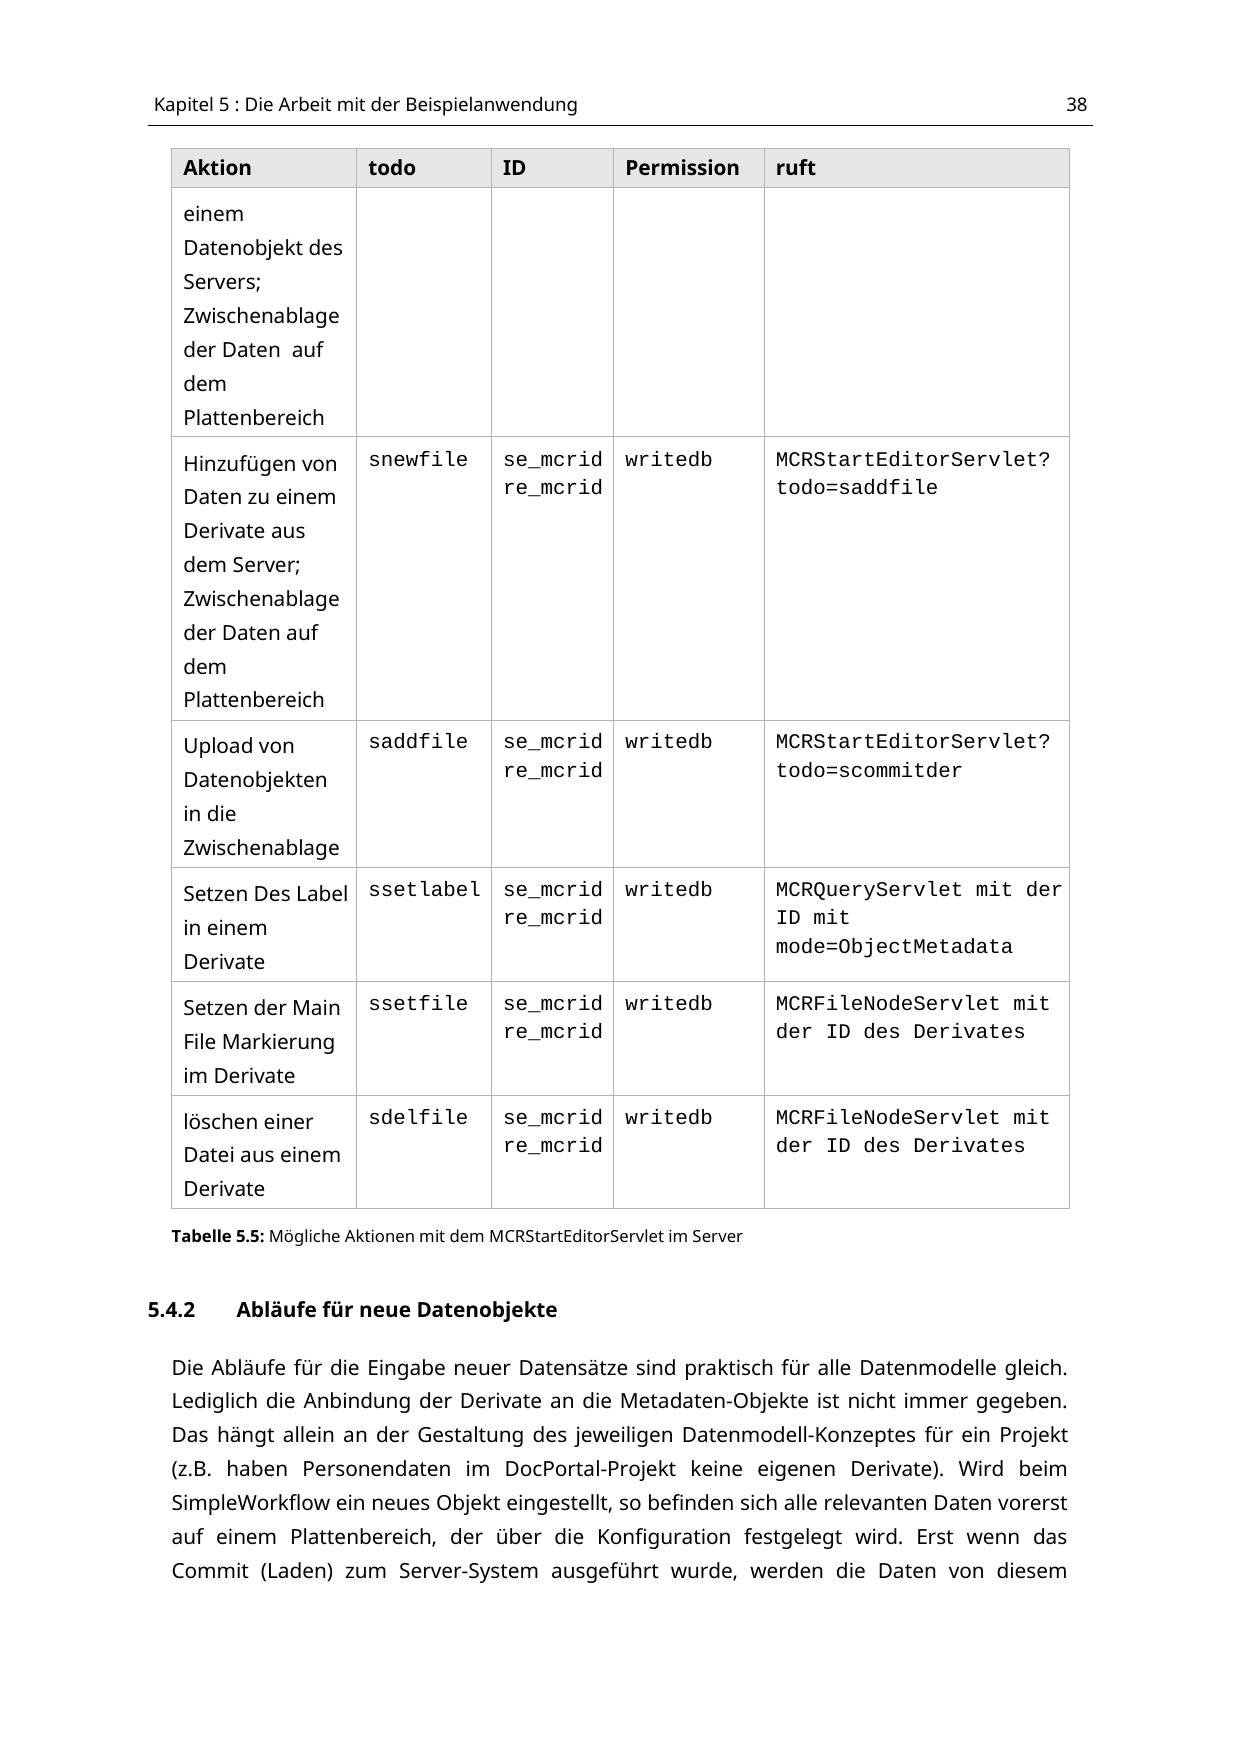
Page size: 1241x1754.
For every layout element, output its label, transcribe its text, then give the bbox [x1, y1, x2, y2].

text Tabelle 5.5: Mögliche Aktionen mit dem MCRStartEditorServlet im Server [171, 1225, 1069, 1248]
table_cell [765, 188, 1069, 436]
table_cell ssetfile [357, 982, 491, 1095]
table_cell se_mcridre_mcrid [492, 1096, 613, 1208]
table_header Aktion [172, 149, 356, 187]
table_cell snewfile [357, 437, 491, 720]
table_cell writedb [614, 982, 764, 1095]
table_header Permission [614, 149, 764, 187]
subtitle Abläufe für neue Datenobjekte [148, 1295, 1092, 1324]
table_cell writedb [614, 1096, 764, 1208]
table_cell sdelfile [357, 1096, 491, 1208]
table_cell ssetlabel [357, 868, 491, 981]
table_cell writedb [614, 868, 764, 981]
table_cell [614, 188, 764, 436]
table_cell einem Datenobjekt des Servers; Zwischenablage der Daten auf dem Plattenbereich [172, 188, 356, 436]
table_header ID [492, 149, 613, 187]
table_cell se_mcridre_mcrid [492, 437, 613, 720]
table_cell se_mcridre_mcrid [492, 982, 613, 1095]
table_cell MCRStartEditorServlet?todo=scommitder [765, 721, 1069, 867]
table_cell Upload von Datenobjekten in die Zwischenablage [172, 721, 356, 867]
table_cell writedb [614, 437, 764, 720]
table_cell Hinzufügen von Daten zu einem Derivate aus dem Server; Zwischenablage der Daten auf dem Plattenbereich [172, 437, 356, 720]
table_cell löschen einer Datei aus einem Derivate [172, 1096, 356, 1208]
table_cell se_mcridre_mcrid [492, 721, 613, 867]
table_cell [357, 188, 491, 436]
table_header ruft [765, 149, 1069, 187]
table_cell MCRFileNodeServlet mit der ID des Derivates [765, 1096, 1069, 1208]
table_cell saddfile [357, 721, 491, 867]
table_cell Setzen der Main File Markierung im Derivate [172, 982, 356, 1095]
table_header todo [357, 149, 491, 187]
table_cell writedb [614, 721, 764, 867]
table_cell [492, 188, 613, 436]
table_cell MCRFileNodeServlet mit der ID des Derivates [765, 982, 1069, 1095]
table_cell MCRQueryServlet mit der ID mit mode=ObjectMetadata [765, 868, 1069, 981]
table_cell MCRStartEditorServlet?todo=saddfile [765, 437, 1069, 720]
table_cell se_mcridre_mcrid [492, 868, 613, 981]
table_cell Setzen Des Label in einem Derivate [172, 868, 356, 981]
text Die Abläufe für die Eingabe neuer Datensätze sind praktisch für alle Datenmodelle gleich. Lediglich die Anbindung der Derivate an die Metadaten-Objekte ist nicht immer gegeben. Das hängt allein an der Gestaltung des jeweiligen Datenmodell-Konzeptes für ein Projekt (z.B. haben Personendaten im DocPortal-Projekt keine eigenen Derivate). Wird beim SimpleWorkflow ein neues Objekt eingestellt, so befinden sich alle relevanten Daten vorerst auf einem Plattenbereich, der über die Konfiguration festgelegt wird. Erst wenn das Commit (Laden) zum Server-System ausgeführt wurde, werden die Daten von diesem [171, 1353, 1069, 1584]
